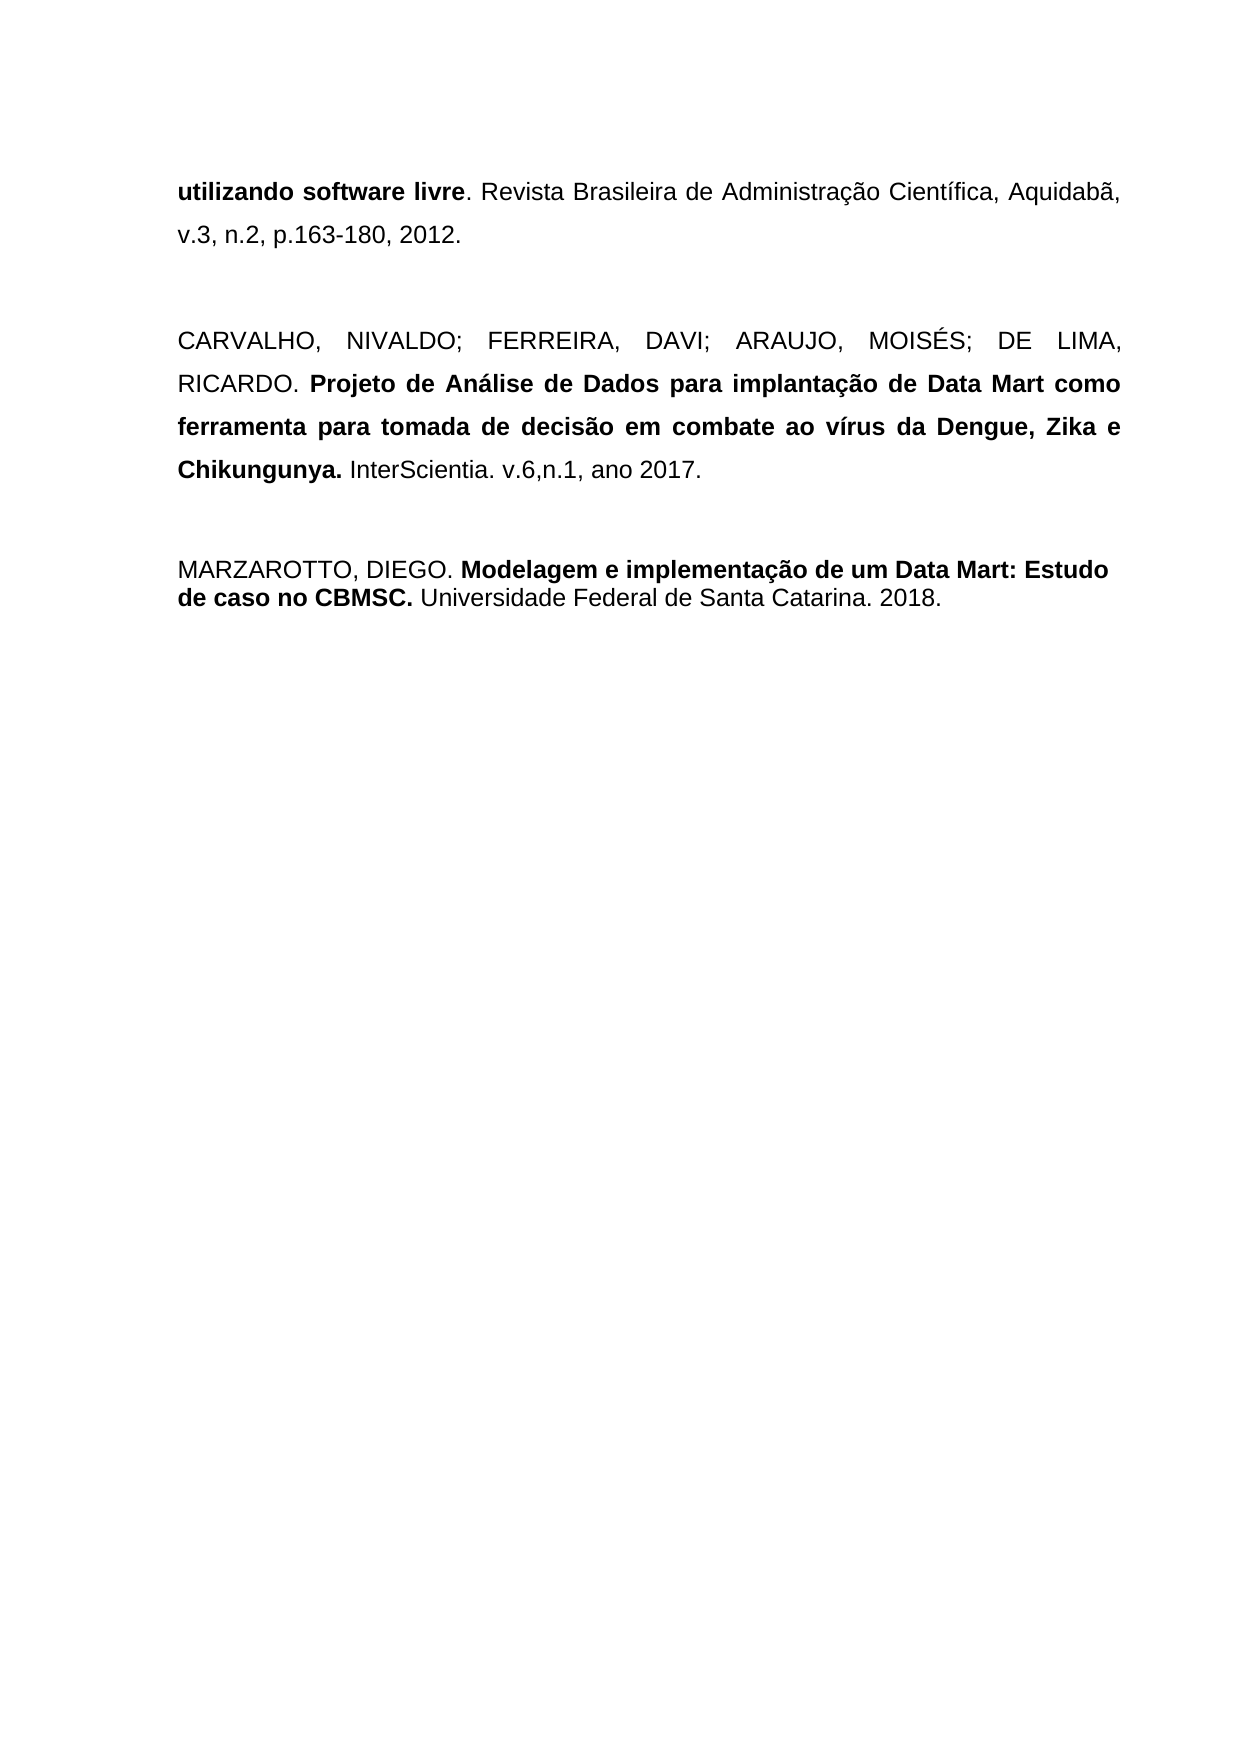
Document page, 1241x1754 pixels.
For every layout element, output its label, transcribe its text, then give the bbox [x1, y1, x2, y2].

text utilizando software livre. Revista Brasileira de Administração Científica, Aquidabã, v.3, n.2, p.163‐180, 2012. [177, 177, 1122, 249]
text MARZAROTTO, DIEGO. Modelagem e implementação de um Data Mart: Estudo de caso no CBMSC. Universidade Federal de Santa Catarina. 2018. [177, 555, 1122, 612]
text CARVALHO, NIVALDO; FERREIRA, DAVI; ARAUJO, MOISÉS; DE LIMA, RICARDO. Projeto de Análise de Dados para implantação de Data Mart como ferramenta para tomada de decisão em combate ao vírus da Dengue, Zika e Chikungunya. InterScientia. v.6,n.1, ano 2017. [177, 326, 1122, 484]
